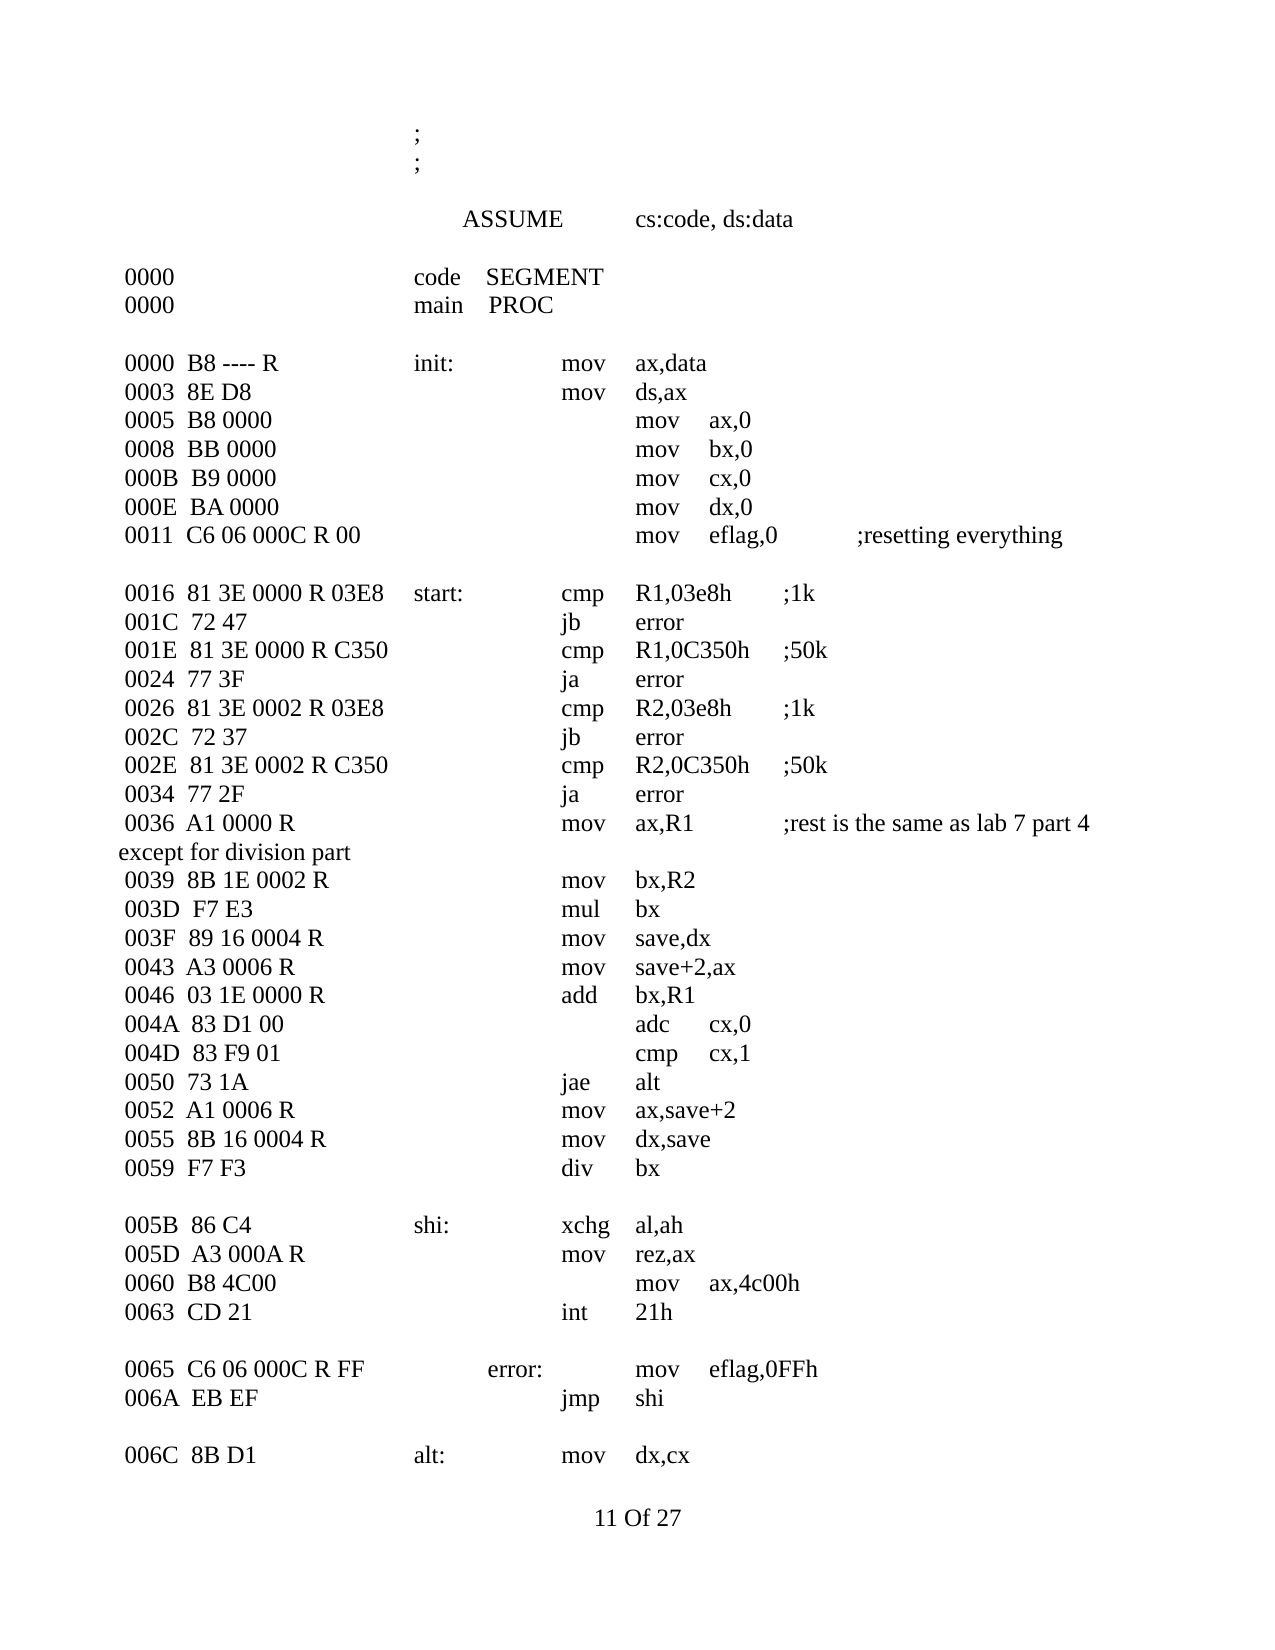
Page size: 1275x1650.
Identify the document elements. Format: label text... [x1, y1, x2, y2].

text ; [118, 118, 1157, 147]
text 0000 B8 ---- R init: mov ax,data [118, 348, 1157, 377]
text 0039 8B 1E 0002 R mov bx,R2 [118, 866, 1157, 894]
text 0043 A3 0006 R mov save+2,ax [118, 952, 1157, 981]
text 0016 81 3E 0000 R 03E8 start: cmp R1,03e8h ;1k [118, 578, 1157, 607]
text 005D A3 000A R mov rez,ax [118, 1239, 1157, 1268]
text 0063 CD 21 int 21h [118, 1297, 1157, 1326]
text 004D 83 F9 01 cmp cx,1 [118, 1038, 1157, 1067]
text 0000 code SEGMENT [118, 262, 1157, 291]
text 0052 A1 0006 R mov ax,save+2 [118, 1096, 1157, 1124]
text 0034 77 2F ja error [118, 779, 1157, 808]
text 002E 81 3E 0002 R C350 cmp R2,0C350h ;50k [118, 751, 1157, 779]
text 000B B9 0000 mov cx,0 [118, 463, 1157, 492]
text 0011 C6 06 000C R 00 mov eflag,0 ;resetting everything [118, 521, 1157, 549]
text 0026 81 3E 0002 R 03E8 cmp R2,03e8h ;1k [118, 693, 1157, 722]
text 0008 BB 0000 mov bx,0 [118, 434, 1157, 463]
text 0036 A1 0000 R mov ax,R1 ;rest is the same as lab 7 part 4 except for division part [118, 808, 1157, 866]
text 001E 81 3E 0000 R C350 cmp R1,0C350h ;50k [118, 636, 1157, 664]
text ; [118, 147, 1157, 176]
text 005B 86 C4 shi: xchg al,ah [118, 1211, 1157, 1239]
text 006C 8B D1 alt: mov dx,cx [118, 1441, 1157, 1469]
text 001C 72 47 jb error [118, 607, 1157, 636]
text 000E BA 0000 mov dx,0 [118, 492, 1157, 521]
text 0059 F7 F3 div bx [118, 1153, 1157, 1182]
text 0024 77 3F ja error [118, 664, 1157, 693]
text 0005 B8 0000 mov ax,0 [118, 406, 1157, 434]
text 0055 8B 16 0004 R mov dx,save [118, 1124, 1157, 1153]
text 0065 C6 06 000C R FF error: mov eflag,0FFh [118, 1354, 1157, 1383]
text 004A 83 D1 00 adc cx,0 [118, 1009, 1157, 1038]
text 0046 03 1E 0000 R add bx,R1 [118, 981, 1157, 1009]
text 002C 72 37 jb error [118, 722, 1157, 751]
text 003D F7 E3 mul bx [118, 894, 1157, 923]
text 006A EB EF jmp shi [118, 1383, 1157, 1412]
text 0060 B8 4C00 mov ax,4c00h [118, 1268, 1157, 1297]
text 0050 73 1A jae alt [118, 1067, 1157, 1096]
text 003F 89 16 0004 R mov save,dx [118, 923, 1157, 952]
text 0000 main PROC [118, 291, 1157, 319]
text ASSUME cs:code, ds:data [118, 204, 1157, 233]
text 0003 8E D8 mov ds,ax [118, 377, 1157, 406]
